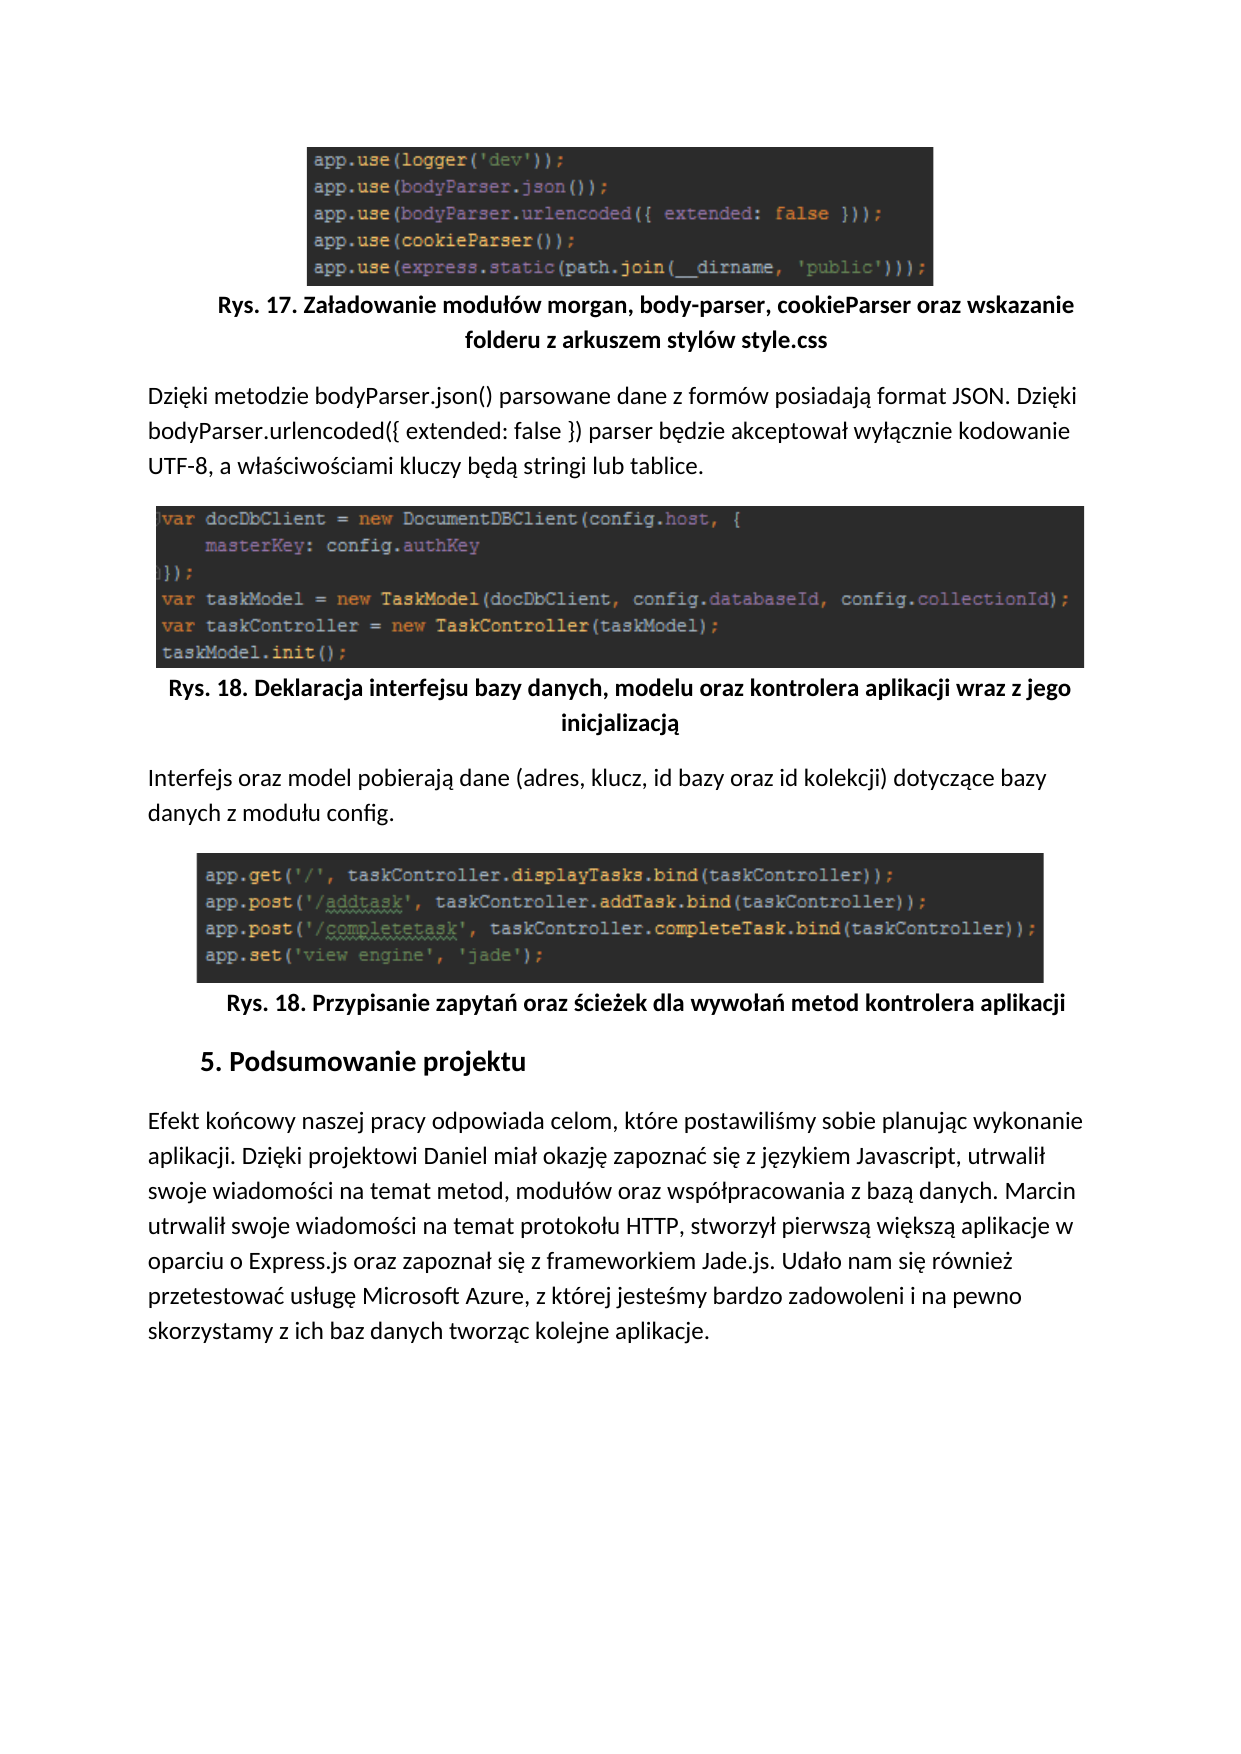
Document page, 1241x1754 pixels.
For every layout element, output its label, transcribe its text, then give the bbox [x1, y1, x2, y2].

list Efekt końcowy naszej pracy odpowiada celom, które postawiliśmy sobie planując wykonanie aplikacji. Dzięki projektowi Daniel miał okazję zapoznać się z językiem Javascript, utrwalił swoje wiadomości na temat metod, modułów oraz współpracowania z bazą danych. Marcin utrwalił swoje wiadomości na temat protokołu HTTP, stworzył pierwszą większą aplikacje w oparciu o Express.js oraz zapoznał się z frameworkiem Jade.js. Udało nam się również przetestować usługę Microsoft Azure, z której jesteśmy bardzo zadowoleni i na pewno skorzystamy z ich baz danych tworząc kolejne aplikacje. [148, 1105, 1093, 1346]
list Rys. 17. Załadowanie modułów morgan, body-parser, cookieParser oraz wskazanie folderu z arkuszem stylów style.css [162, 148, 1093, 355]
list Interfejs oraz model pobierają dane (adres, klucz, id bazy oraz id kolekcji) dotyczące bazy danych z modułu config. [148, 762, 1093, 828]
list Rys. 18. Przypisanie zapytań oraz ścieżek dla wywołań metod kontrolera aplikacji [162, 853, 1093, 1018]
picture [306, 147, 934, 286]
picture [196, 853, 1044, 983]
list Rys. 18. Deklaracja interfejsu bazy danych, modelu oraz kontrolera aplikacji wraz z jego inicjalizacją [148, 506, 1093, 737]
list 5. Podsumowanie projektu [162, 1043, 1093, 1079]
list Dzięki metodzie bodyParser.json() parsowane dane z formów posiadają format JSON. Dzięki bodyParser.urlencoded({ extended: false }) parser będzie akceptował wyłącznie kodowanie UTF-8, a właściwościami kluczy będą stringi lub tablice. [148, 380, 1093, 481]
picture [156, 506, 1085, 668]
